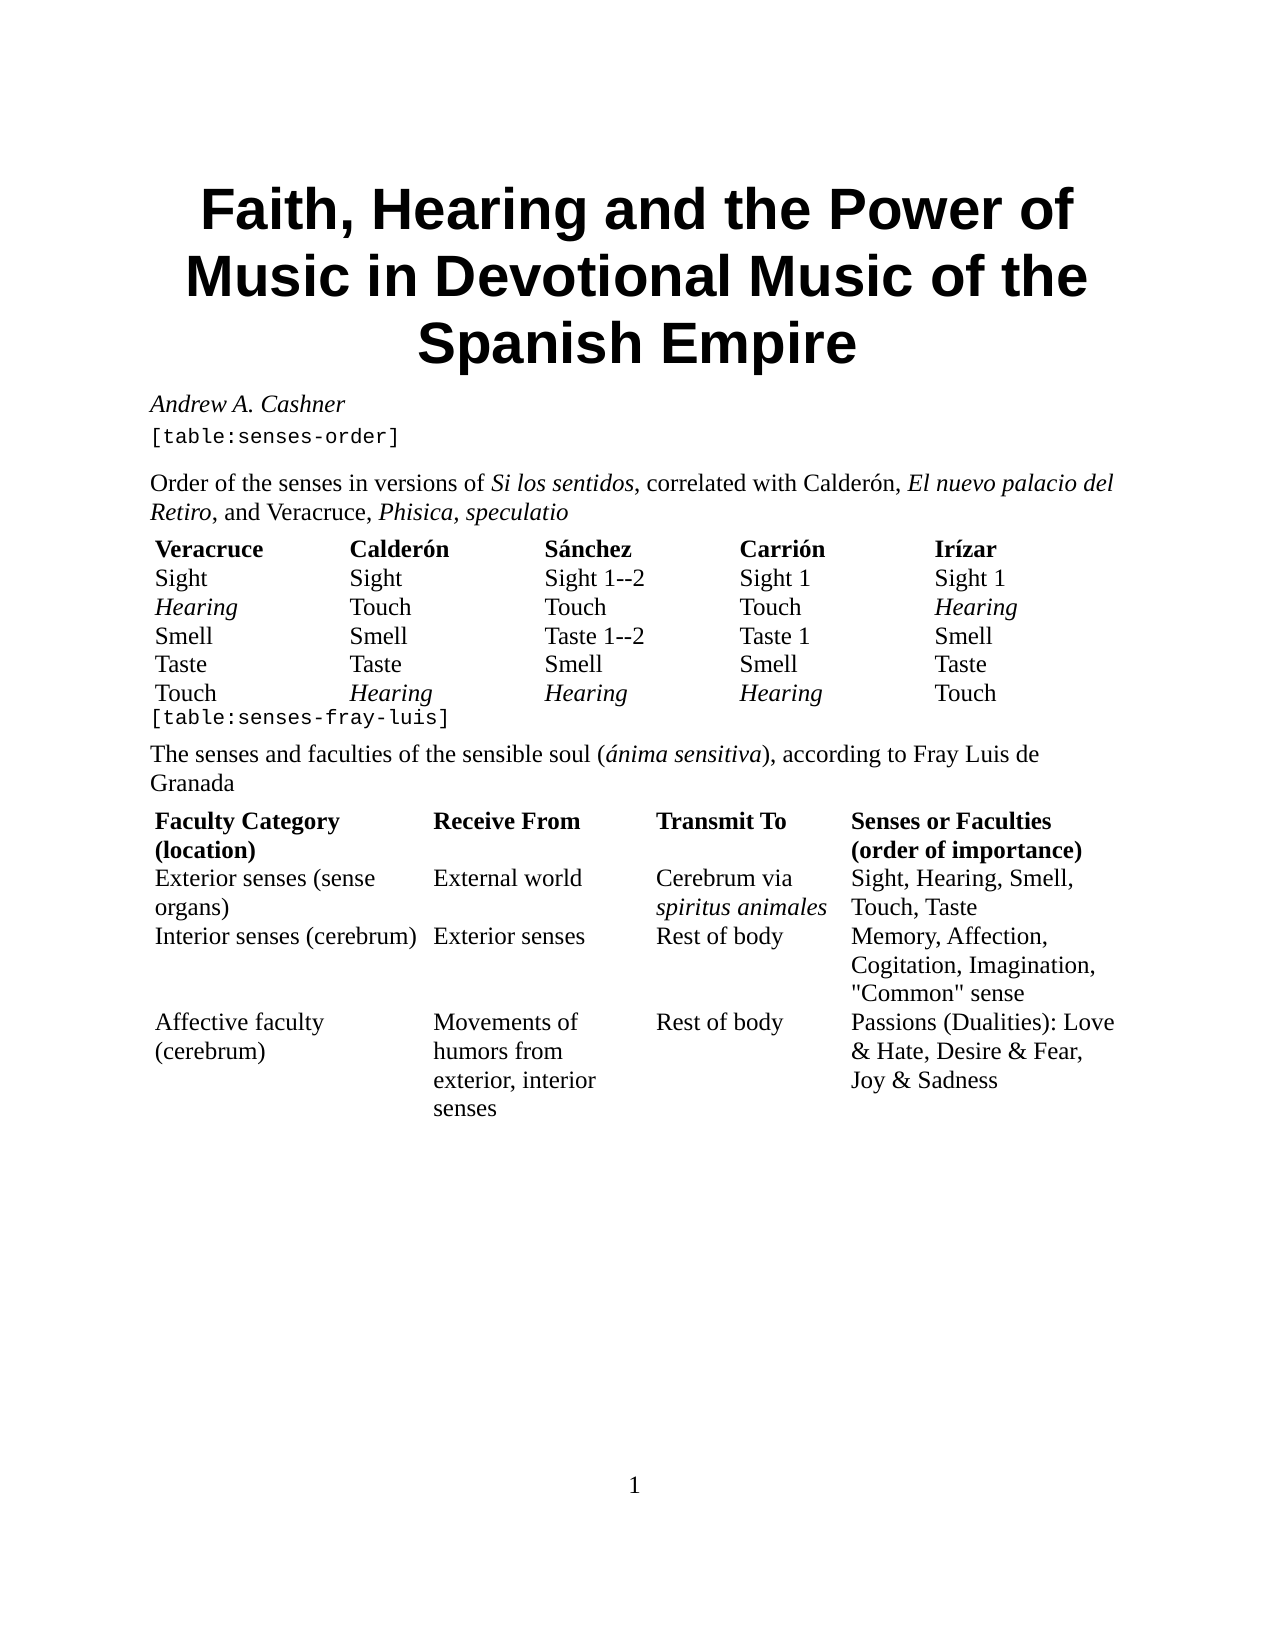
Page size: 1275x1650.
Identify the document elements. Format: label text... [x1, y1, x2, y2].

table_cell Memory, Affection, Cogitation, Imagination, "Common" sense [846, 921, 1125, 1007]
table_cell Touch [345, 592, 540, 621]
table_cell External world [429, 864, 651, 921]
table_cell Sight 1 [735, 563, 930, 592]
title Faith, Hearing and the Power of Music in Devotional Music of the Spanish Empire [150, 175, 1125, 376]
table_cell Taste [150, 650, 345, 678]
table_cell Taste 1 [735, 621, 930, 649]
table_cell Interior senses (cerebrum) [150, 921, 428, 1007]
text [table:senses-fray-luis] [150, 707, 1125, 731]
table_header Veracruce [150, 535, 345, 563]
table_header Sánchez [540, 535, 735, 563]
table_header Transmit To [651, 806, 846, 863]
table_cell Hearing [150, 592, 345, 621]
table_cell Smell [345, 621, 540, 649]
table_cell Taste 1--2 [540, 621, 735, 649]
table_cell Sight, Hearing, Smell, Touch, Taste [846, 864, 1125, 921]
table_header Receive From [429, 806, 651, 863]
table_cell Rest of body [651, 1007, 846, 1122]
table_cell Sight 1--2 [540, 563, 735, 592]
table_cell Touch [540, 592, 735, 621]
table_cell Smell [540, 650, 735, 678]
table_cell Touch [930, 678, 1125, 707]
table_header Senses or Faculties (order of importance) [846, 806, 1125, 863]
table_cell Taste [345, 650, 540, 678]
table_cell Sight [345, 563, 540, 592]
table_cell Exterior senses [429, 921, 651, 1007]
table_cell Smell [930, 621, 1125, 649]
table_cell Smell [150, 621, 345, 649]
table_cell Movements of humors from exterior, interior senses [429, 1007, 651, 1122]
table_cell Hearing [345, 678, 540, 707]
table_header Carrión [735, 535, 930, 563]
table_cell Smell [735, 650, 930, 678]
table_cell Touch [735, 592, 930, 621]
text [table:senses-order] [150, 426, 1125, 450]
table_cell Cerebrum via spiritus animales [651, 864, 846, 921]
table_cell Taste [930, 650, 1125, 678]
table_cell Hearing [930, 592, 1125, 621]
text Andrew A. Cashner [150, 389, 1125, 417]
table_cell Passions (Dualities): Love & Hate, Desire & Fear, Joy & Sadness [846, 1007, 1125, 1122]
table_cell Hearing [735, 678, 930, 707]
table_header Faculty Category (location) [150, 806, 428, 863]
table_header Calderón [345, 535, 540, 563]
text Order of the senses in versions of Si los sentidos, correlated with Calderón, El nuevo palacio del Retiro, and Veracruce, Phisica, speculatio [150, 468, 1125, 526]
table_cell Affective faculty (cerebrum) [150, 1007, 428, 1122]
table_cell Hearing [540, 678, 735, 707]
table_cell Sight 1 [930, 563, 1125, 592]
text The senses and faculties of the sensible soul (ánima sensitiva), according to Fray Luis de Granada [150, 739, 1125, 797]
table_header Irízar [930, 535, 1125, 563]
table_cell Rest of body [651, 921, 846, 1007]
table_cell Sight [150, 563, 345, 592]
table_cell Exterior senses (sense organs) [150, 864, 428, 921]
table_cell Touch [150, 678, 345, 707]
